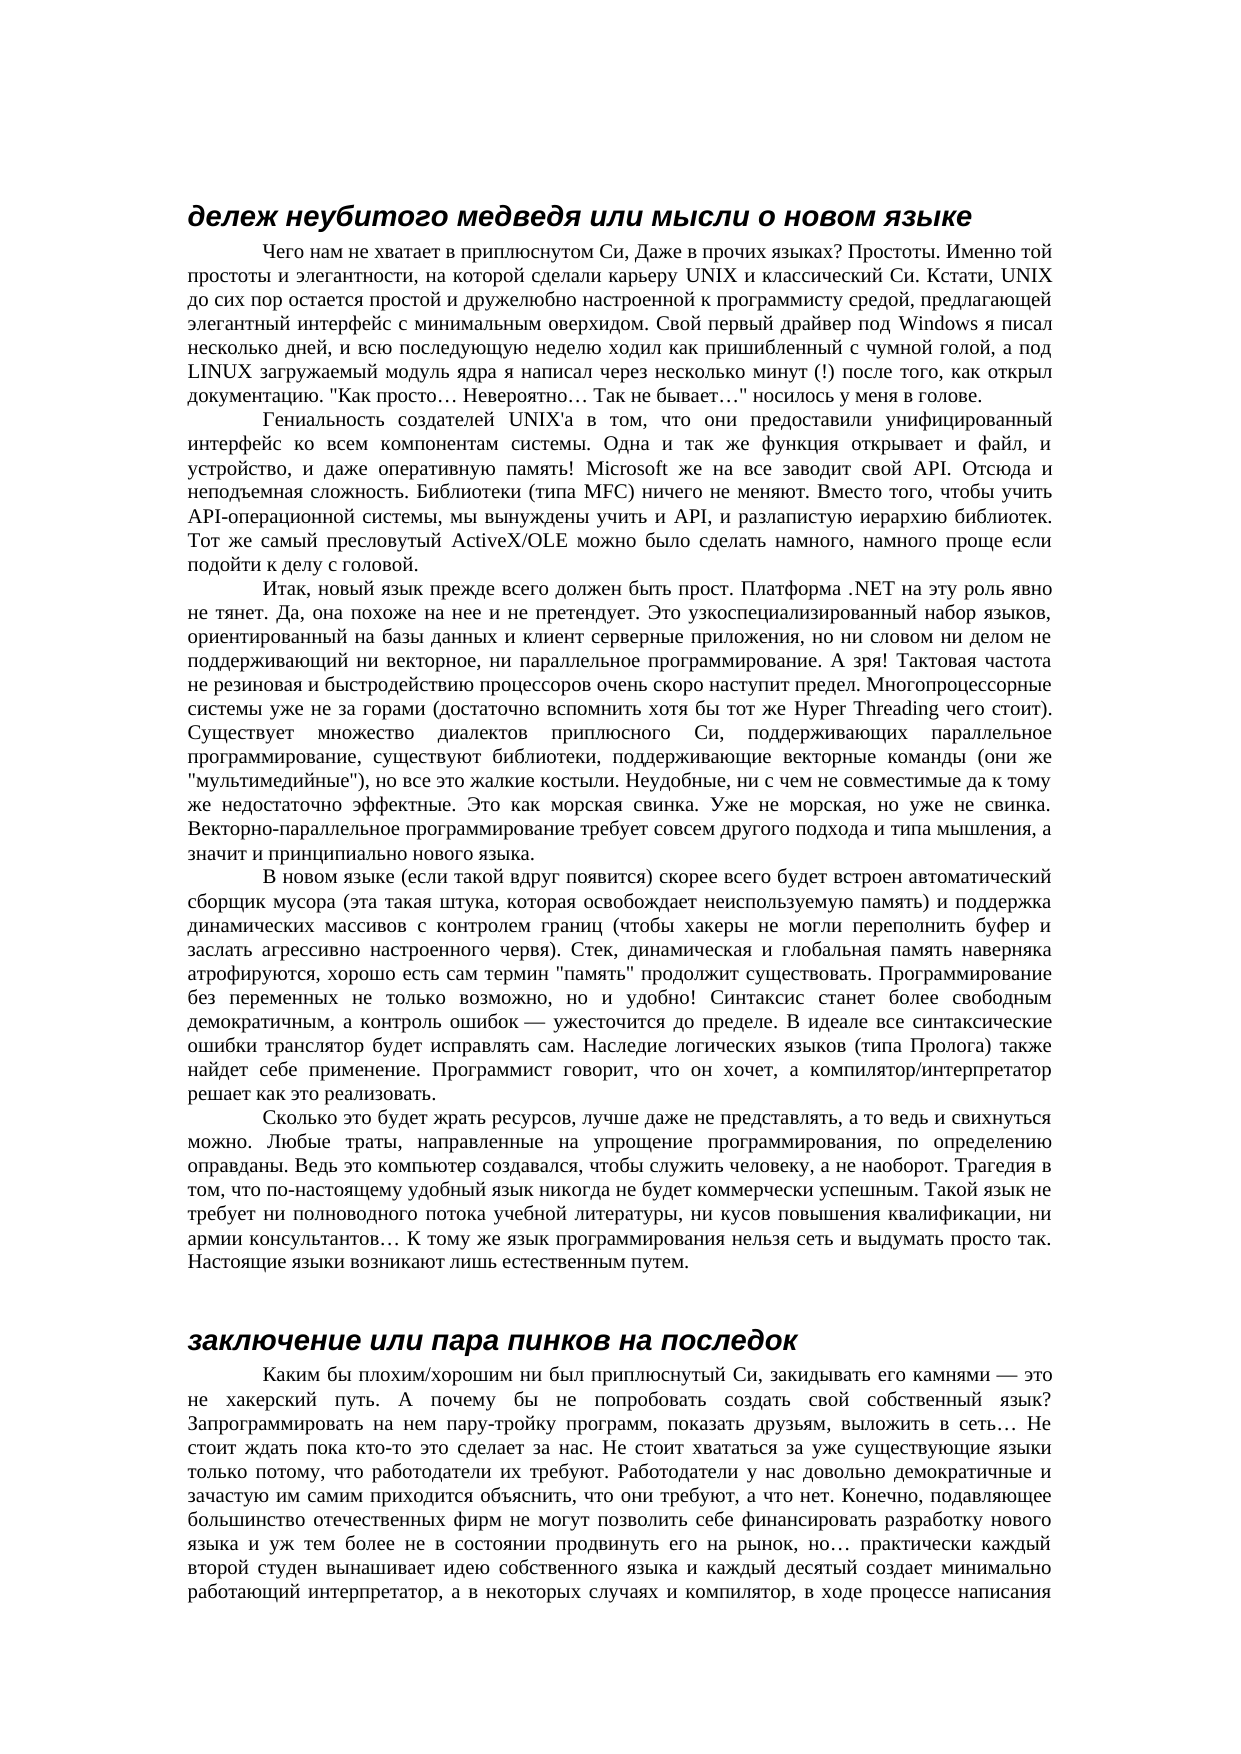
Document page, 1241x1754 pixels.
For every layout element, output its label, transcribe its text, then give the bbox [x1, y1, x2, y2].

text Гениальность создателей UNIX'а в том, что они предоставили унифицированный интерфейс ко всем компонентам системы. Одна и так же функция открывает и файл, и устройство, и даже оперативную память! Microsoft же на все заводит свой API. Отсюда и неподъемная сложность. Библиотеки (типа MFC) ничего не меняют. Вместо того, чтобы учить API-операционной системы, мы вынуждены учить и API, и разлапистую иерархию библиотек. Тот же самый пресловутый ActiveX/OLE можно было сделать намного, намного проще если подойти к делу с головой. [187, 407, 1053, 576]
text Каким бы плохим/хорошим ни был приплюснутый Си, закидывать его камнями — это не хакерский путь. А почему бы не попробовать создать свой собственный язык? Запрограммировать на нем пару-тройку программ, показать друзьям, выложить в сеть… Не стоит ждать пока кто-то это сделает за нас. Не стоит хвататься за уже существующие языки только потому, что работодатели их требуют. Работодатели у нас довольно демократичные и зачастую им самим приходится объяснить, что они требуют, а что нет. Конечно, подавляющее большинство отечественных фирм не могут позволить себе финансировать разработку нового языка и уж тем более не в состоянии продвинуть его на рынок, но… практически каждый второй студен вынашивает идею собственного языка и каждый десятый создает минимально работающий интерпретатор, а в некоторых случаях и компилятор, в ходе процессе написания [187, 1362, 1053, 1603]
subtitle дележ неубитого медведя или мысли о новом языке [187, 199, 1053, 233]
text В новом языке (если такой вдруг появится) скорее всего будет встроен автоматический сборщик мусора (эта такая штука, которая освобождает неиспользуемую память) и поддержка динамических массивов с контролем границ (чтобы хакеры не могли переполнить буфер и заслать агрессивно настроенного червя). Стек, динамическая и глобальная память наверняка атрофируются, хорошо есть сам термин "память" продолжит существовать. Программирование без переменных не только возможно, но и удобно! Синтаксис станет более свободным демократичным, а контроль ошибок — ужесточится до пределе. В идеале все синтаксические ошибки транслятор будет исправлять сам. Наследие логических языков (типа Пролога) также найдет себе применение. Программист говорит, что он хочет, а компилятор/интерпретатор решает как это реализовать. [187, 864, 1053, 1105]
text Итак, новый язык прежде всего должен быть прост. Платформа .NET на эту роль явно не тянет. Да, она похоже на нее и не претендует. Это узкоспециализированный набор языков, ориентированный на базы данных и клиент серверные приложения, но ни словом ни делом не поддерживающий ни векторное, ни параллельное программирование. А зря! Тактовая частота не резиновая и быстродействию процессоров очень скоро наступит предел. Многопроцессорные системы уже не за горами (достаточно вспомнить хотя бы тот же Hyper Threading чего стоит). Существует множество диалектов приплюсного Си, поддерживающих параллельное программирование, существуют библиотеки, поддерживающие векторные команды (они же "мультимедийные"), но все это жалкие костыли. Неудобные, ни с чем не совместимые да к тому же недостаточно эффектные. Это как морская свинка. Уже не морская, но уже не свинка. Векторно-параллельное программирование требует совсем другого подхода и типа мышления, а значит и принципиально нового языка. [187, 576, 1053, 864]
subtitle заключение или пара пинков на последок [187, 1323, 1053, 1356]
text Чего нам не хватает в приплюснутом Си, Даже в прочих языках? Простоты. Именно той простоты и элегантности, на которой сделали карьеру UNIX и классический Си. Кстати, UNIX до сих пор остается простой и дружелюбно настроенной к программисту средой, предлагающей элегантный интерфейс с минимальным оверхидом. Свой первый драйвер под Windows я писал несколько дней, и всю последующую неделю ходил как пришибленный с чумной голой, а под LINUX загружаемый модуль ядра я написал через несколько минут (!) после того, как открыл документацию. "Как просто… Невероятно… Так не бывает…" носилось у меня в голове. [187, 239, 1053, 407]
text Сколько это будет жрать ресурсов, лучше даже не представлять, а то ведь и свихнуться можно. Любые траты, направленные на упрощение программирования, по определению оправданы. Ведь это компьютер создавался, чтобы служить человеку, а не наоборот. Трагедия в том, что по-настоящему удобный язык никогда не будет коммерчески успешным. Такой язык не требует ни полноводного потока учебной литературы, ни кусов повышения квалификации, ни армии консультантов… К тому же язык программирования нельзя сеть и выдумать просто так. Настоящие языки возникают лишь естественным путем. [187, 1105, 1053, 1273]
